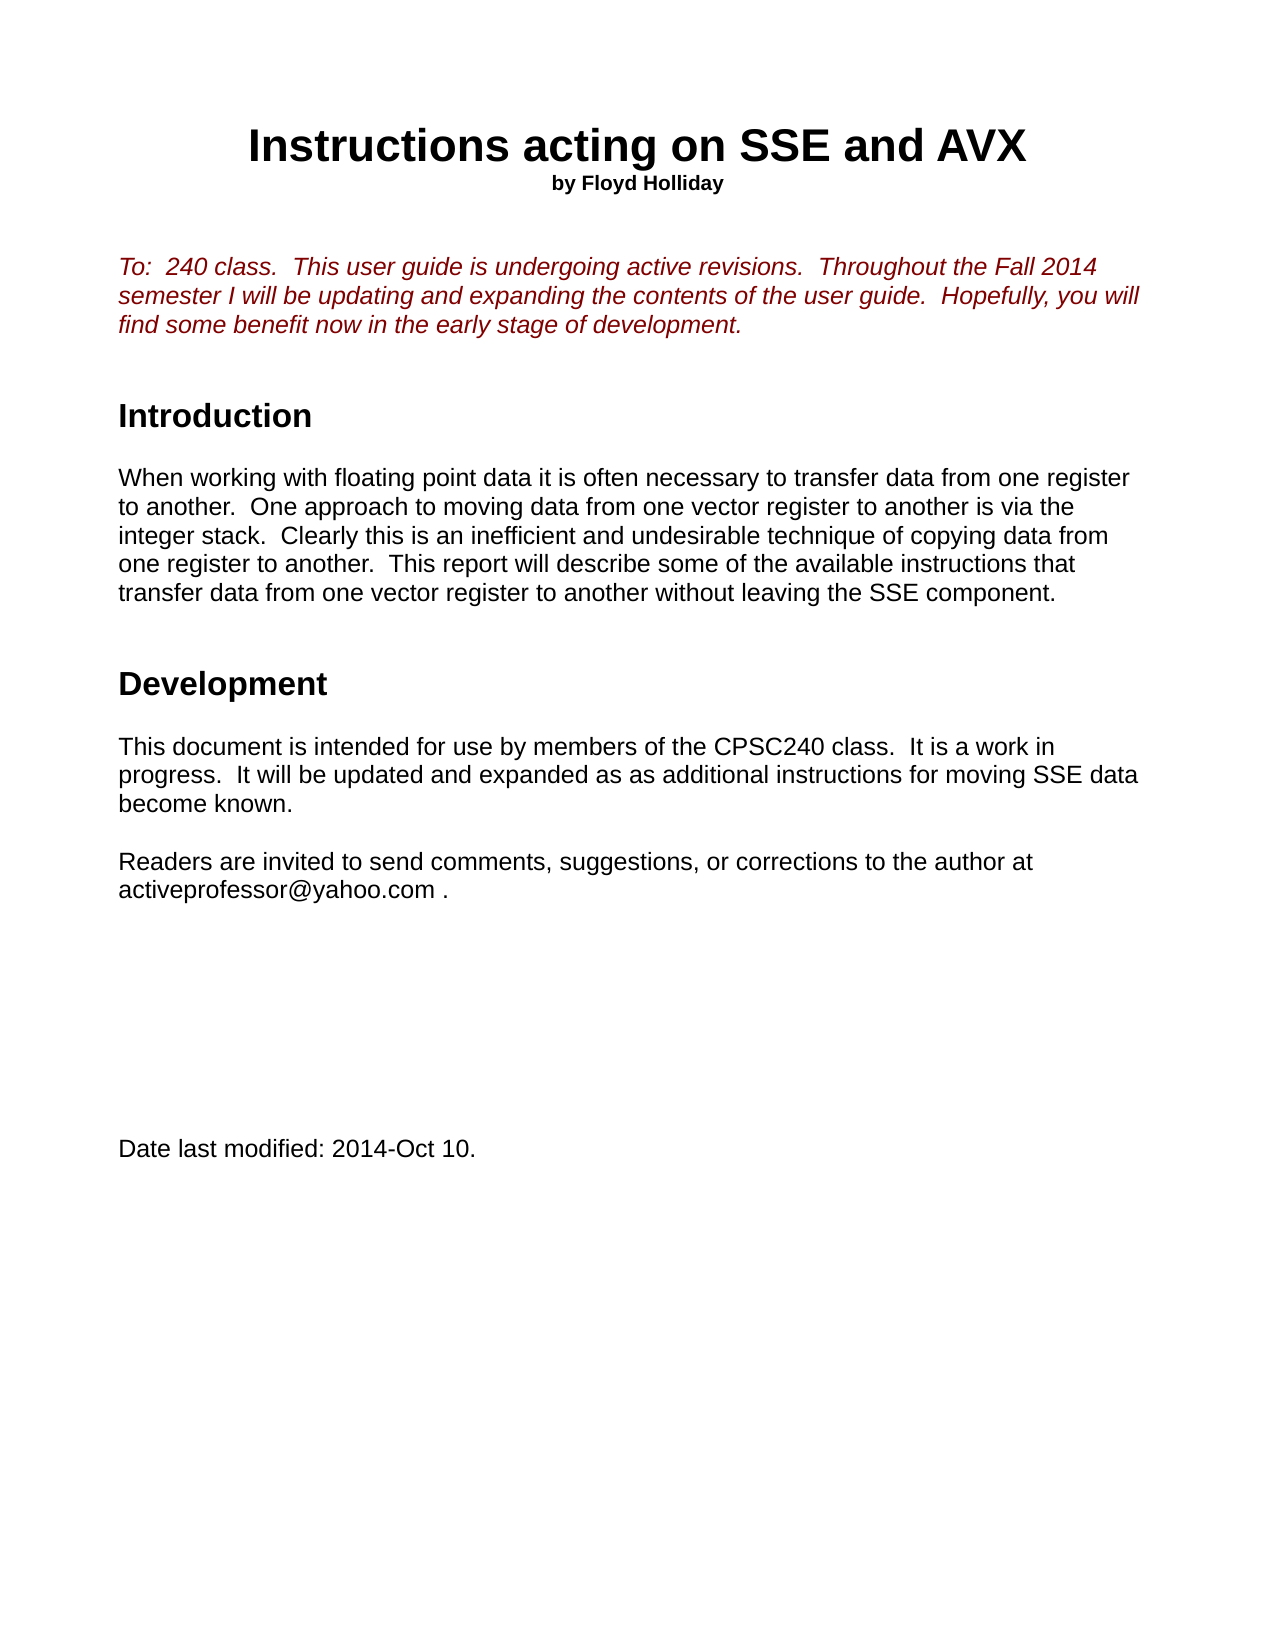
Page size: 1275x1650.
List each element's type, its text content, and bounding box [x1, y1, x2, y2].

text Instructions acting on SSE and AVX [118, 118, 1157, 171]
text Introduction [118, 396, 1157, 434]
text This document is intended for use by members of the CPSC240 class. It is a work in progress. It will be updated and expanded as as additional instructions for moving SSE data become known. [118, 732, 1157, 818]
text by Floyd Holliday [118, 171, 1157, 195]
text Readers are invited to send comments, suggestions, or corrections to the author at activeprofessor@yahoo.com . [118, 847, 1157, 904]
text To: 240 class. This user guide is undergoing active revisions. Throughout the Fall 2014 semester I will be updating and expanding the contents of the user guide. Hopefully, you will find some benefit now in the early stage of development. [118, 252, 1157, 338]
text Date last modified: 2014-Oct 10. [118, 1134, 1157, 1163]
text When working with floating point data it is often necessary to transfer data from one register to another. One approach to moving data from one vector register to another is via the integer stack. Clearly this is an inefficient and undesirable technique of copying data from one register to another. This report will describe some of the available instructions that transfer data from one vector register to another without leaving the SSE component. [118, 463, 1157, 607]
text Development [118, 664, 1157, 703]
